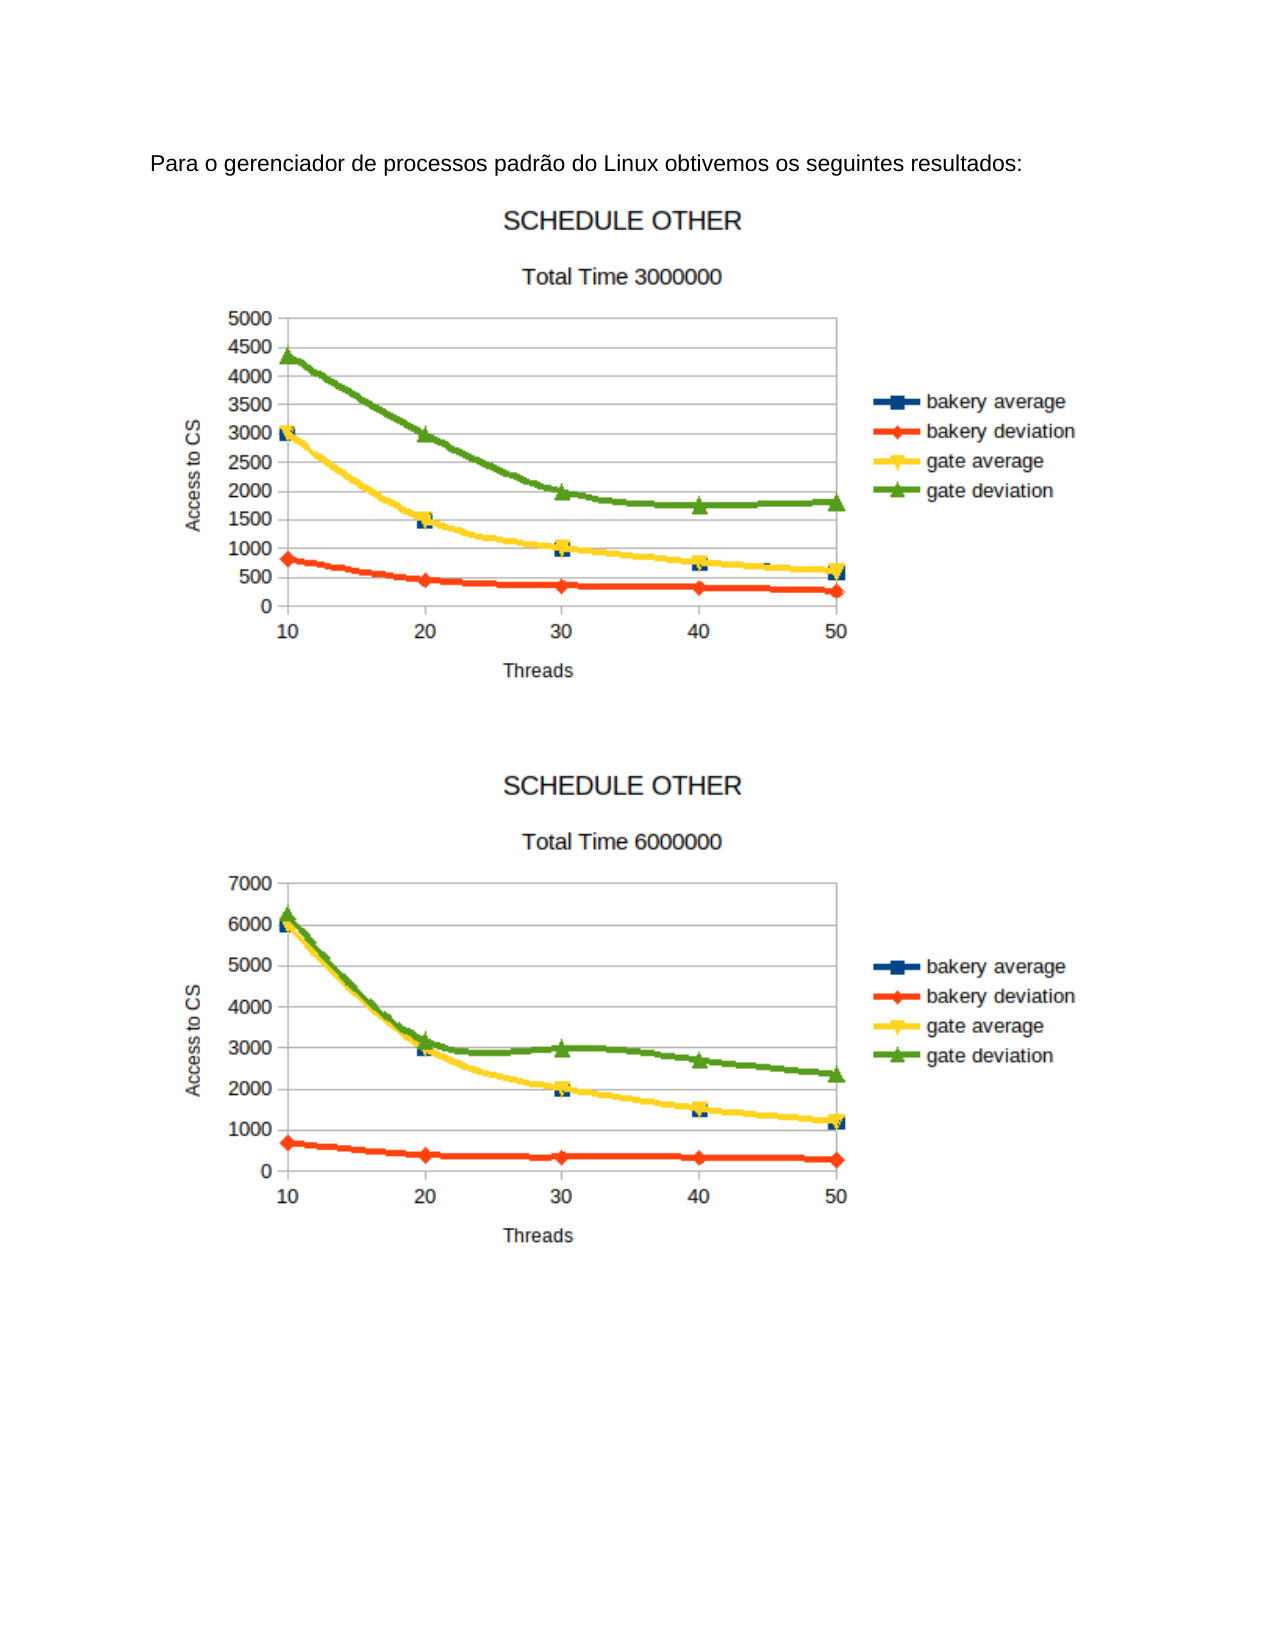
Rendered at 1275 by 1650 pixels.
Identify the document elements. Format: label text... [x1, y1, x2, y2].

text Para o gerenciador de processos padrão do Linux obtivemos os seguintes resultados: [150, 150, 1125, 176]
picture [150, 745, 1094, 1277]
picture [150, 180, 1094, 712]
